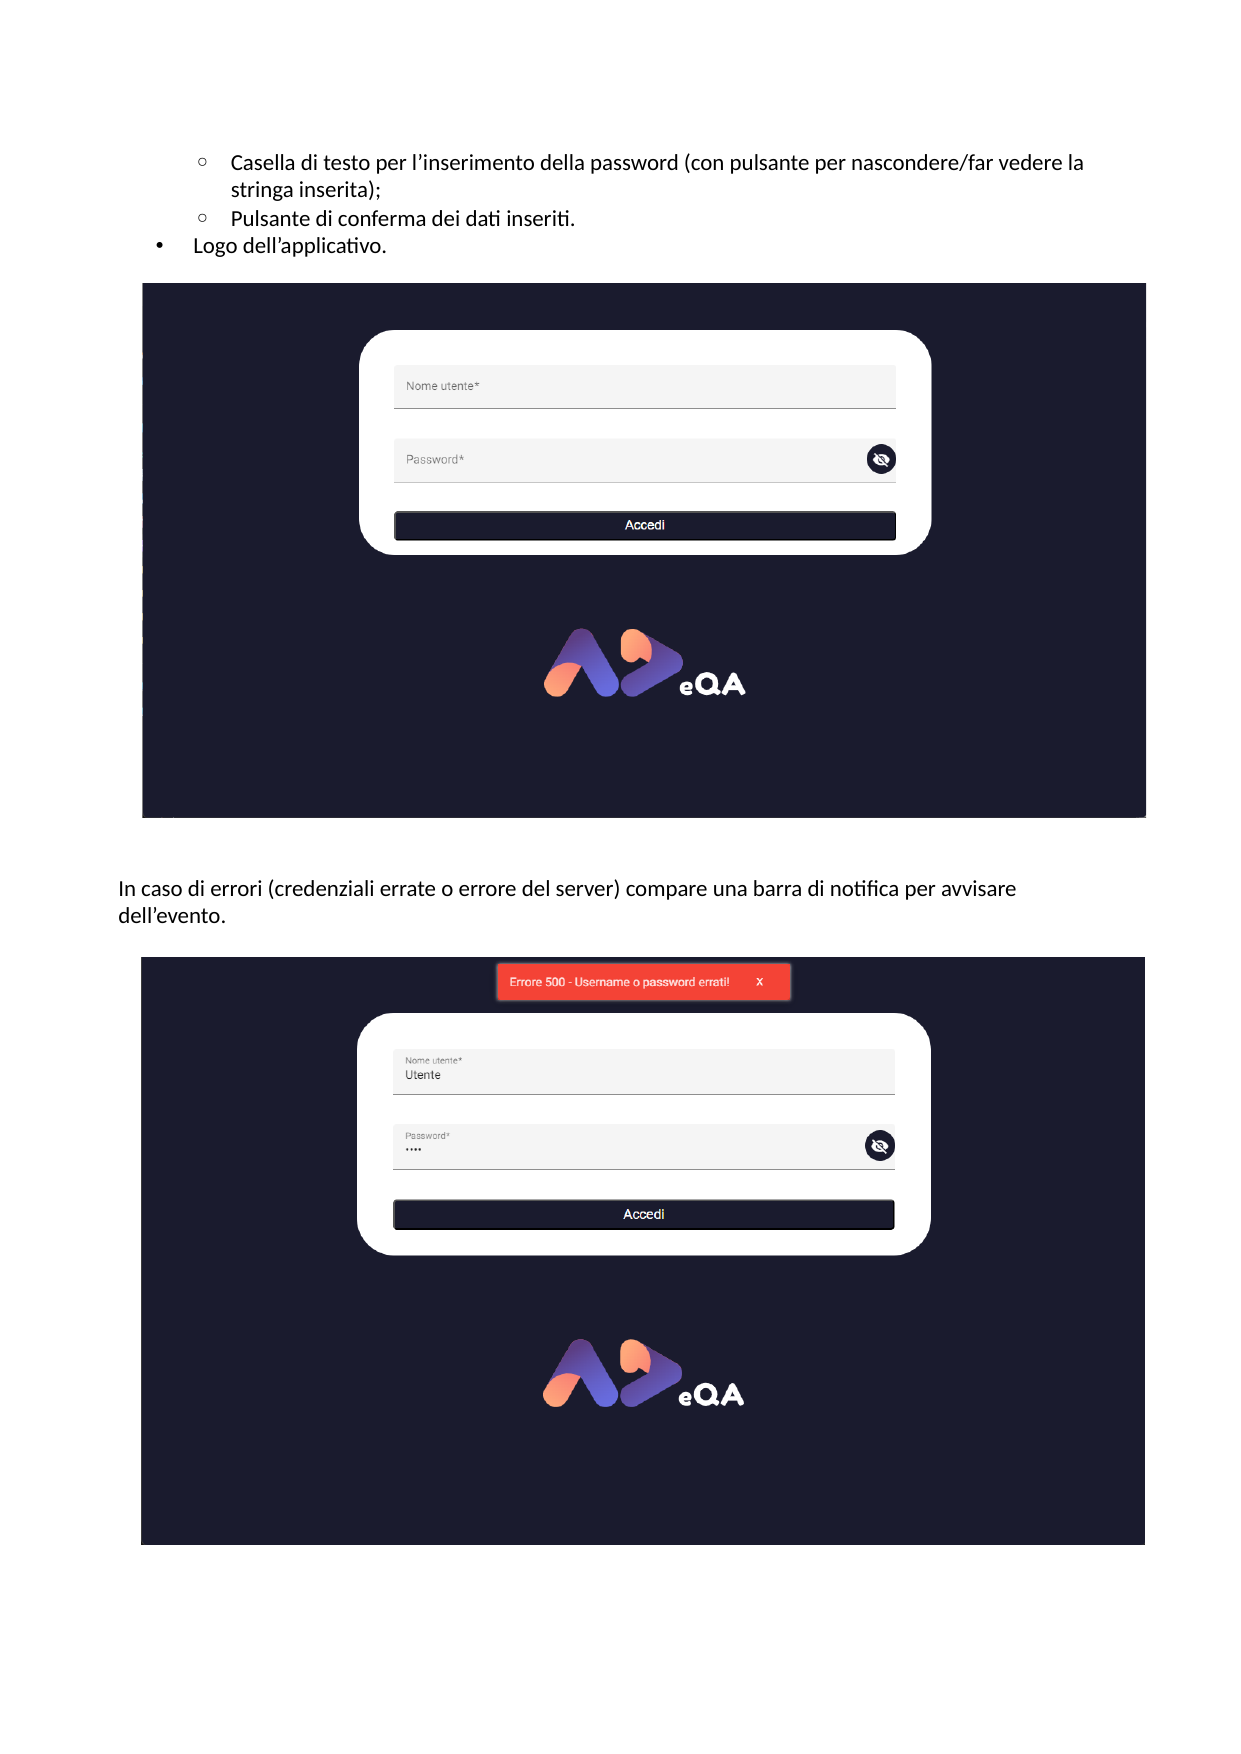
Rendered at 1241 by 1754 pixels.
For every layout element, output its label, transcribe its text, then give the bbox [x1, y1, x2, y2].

list Logo dell’applicativo. [156, 232, 1122, 260]
text In caso di errori (credenziali errate o errore del server) compare una barra di notifica per avvisare dell’evento. [118, 874, 1122, 930]
list Pulsante di conferma dei dati inseriti. [193, 204, 1122, 232]
list Casella di testo per l’inserimento della password (con pulsante per nascondere/far vedere la stringa inserita); [193, 148, 1122, 204]
picture [142, 283, 1147, 818]
picture [141, 957, 1145, 1545]
